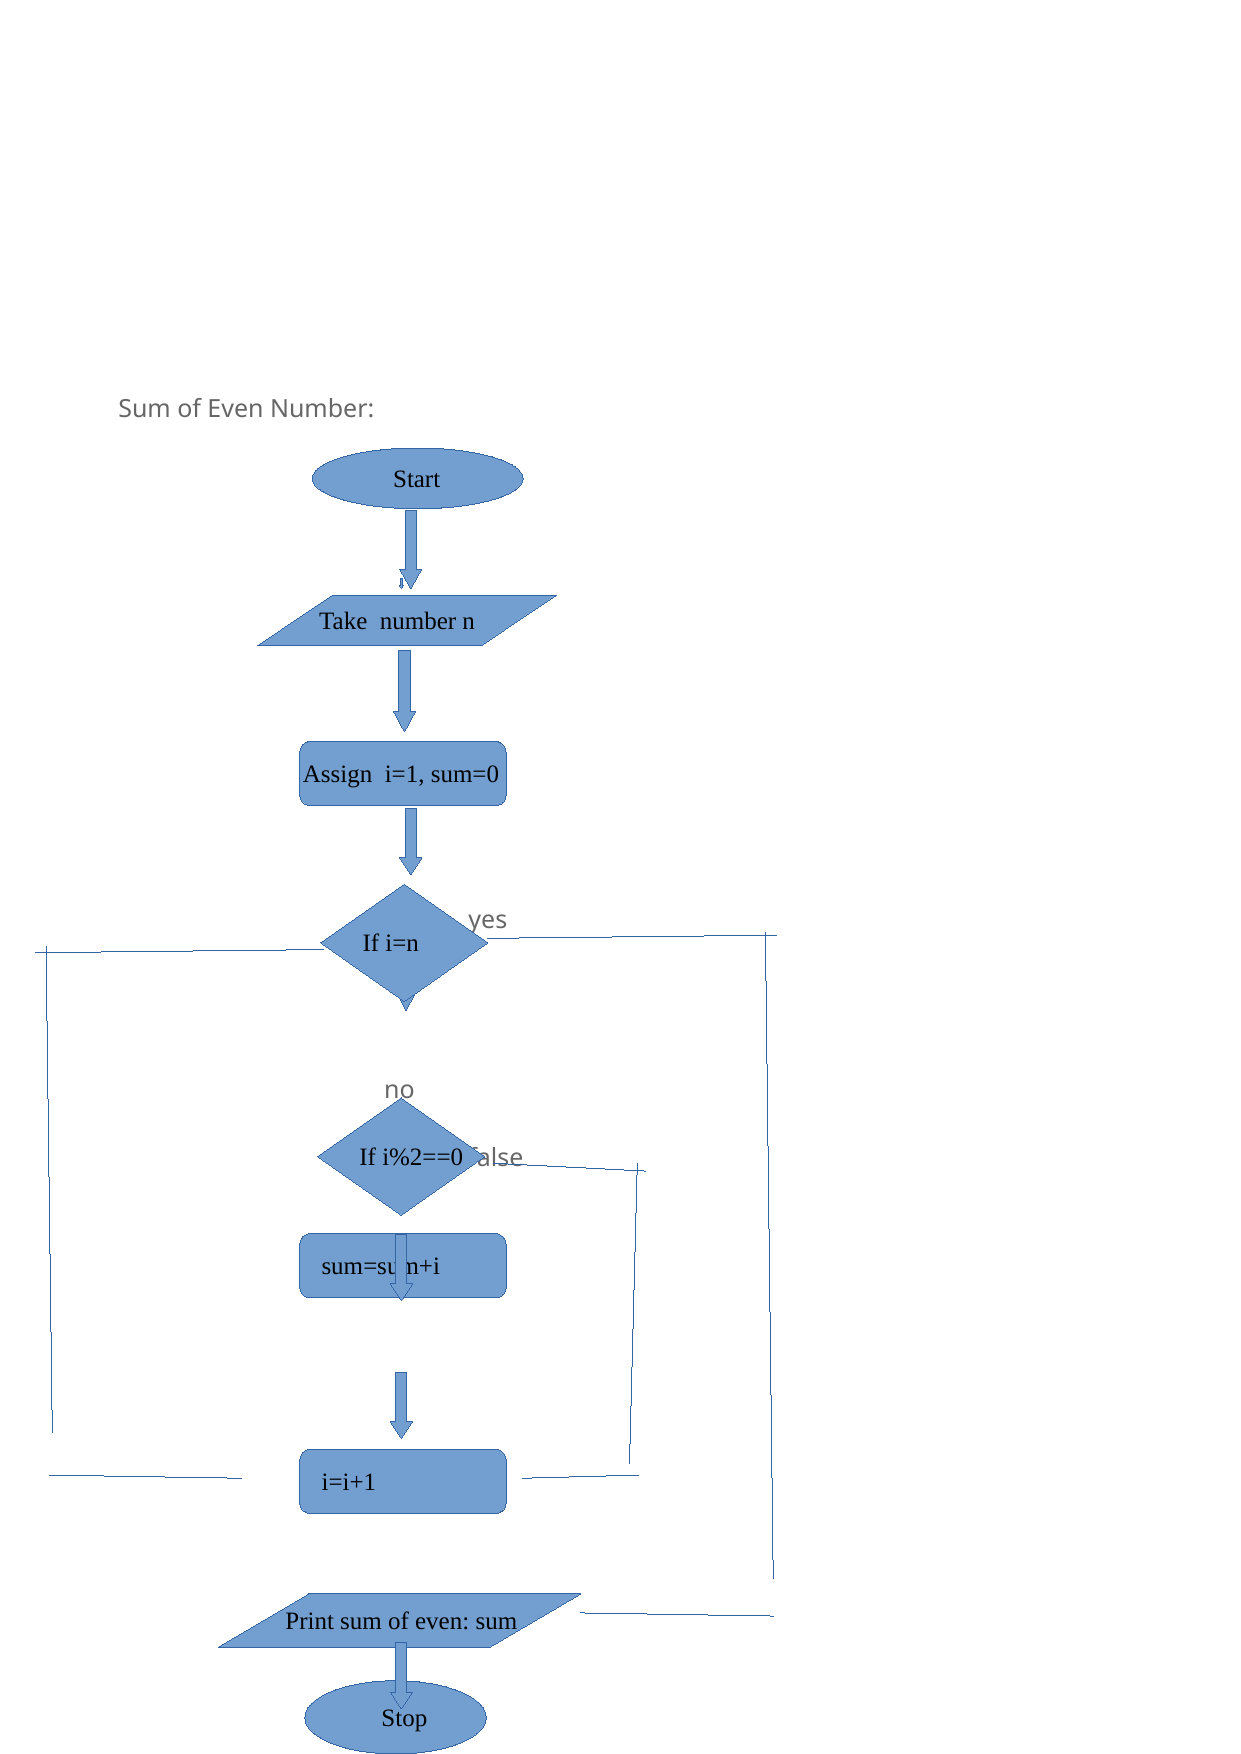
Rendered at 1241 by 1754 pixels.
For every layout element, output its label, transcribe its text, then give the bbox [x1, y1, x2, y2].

text yes [432, 902, 1122, 936]
text [118, 1140, 341, 1174]
text no [118, 1072, 767, 1106]
text [768, 1072, 1122, 1106]
text Sum of Even Number: [118, 391, 1122, 425]
text true [118, 1242, 299, 1276]
text [118, 902, 377, 936]
text false [462, 1140, 1122, 1174]
text true [506, 1242, 769, 1276]
text true [770, 1242, 1122, 1276]
